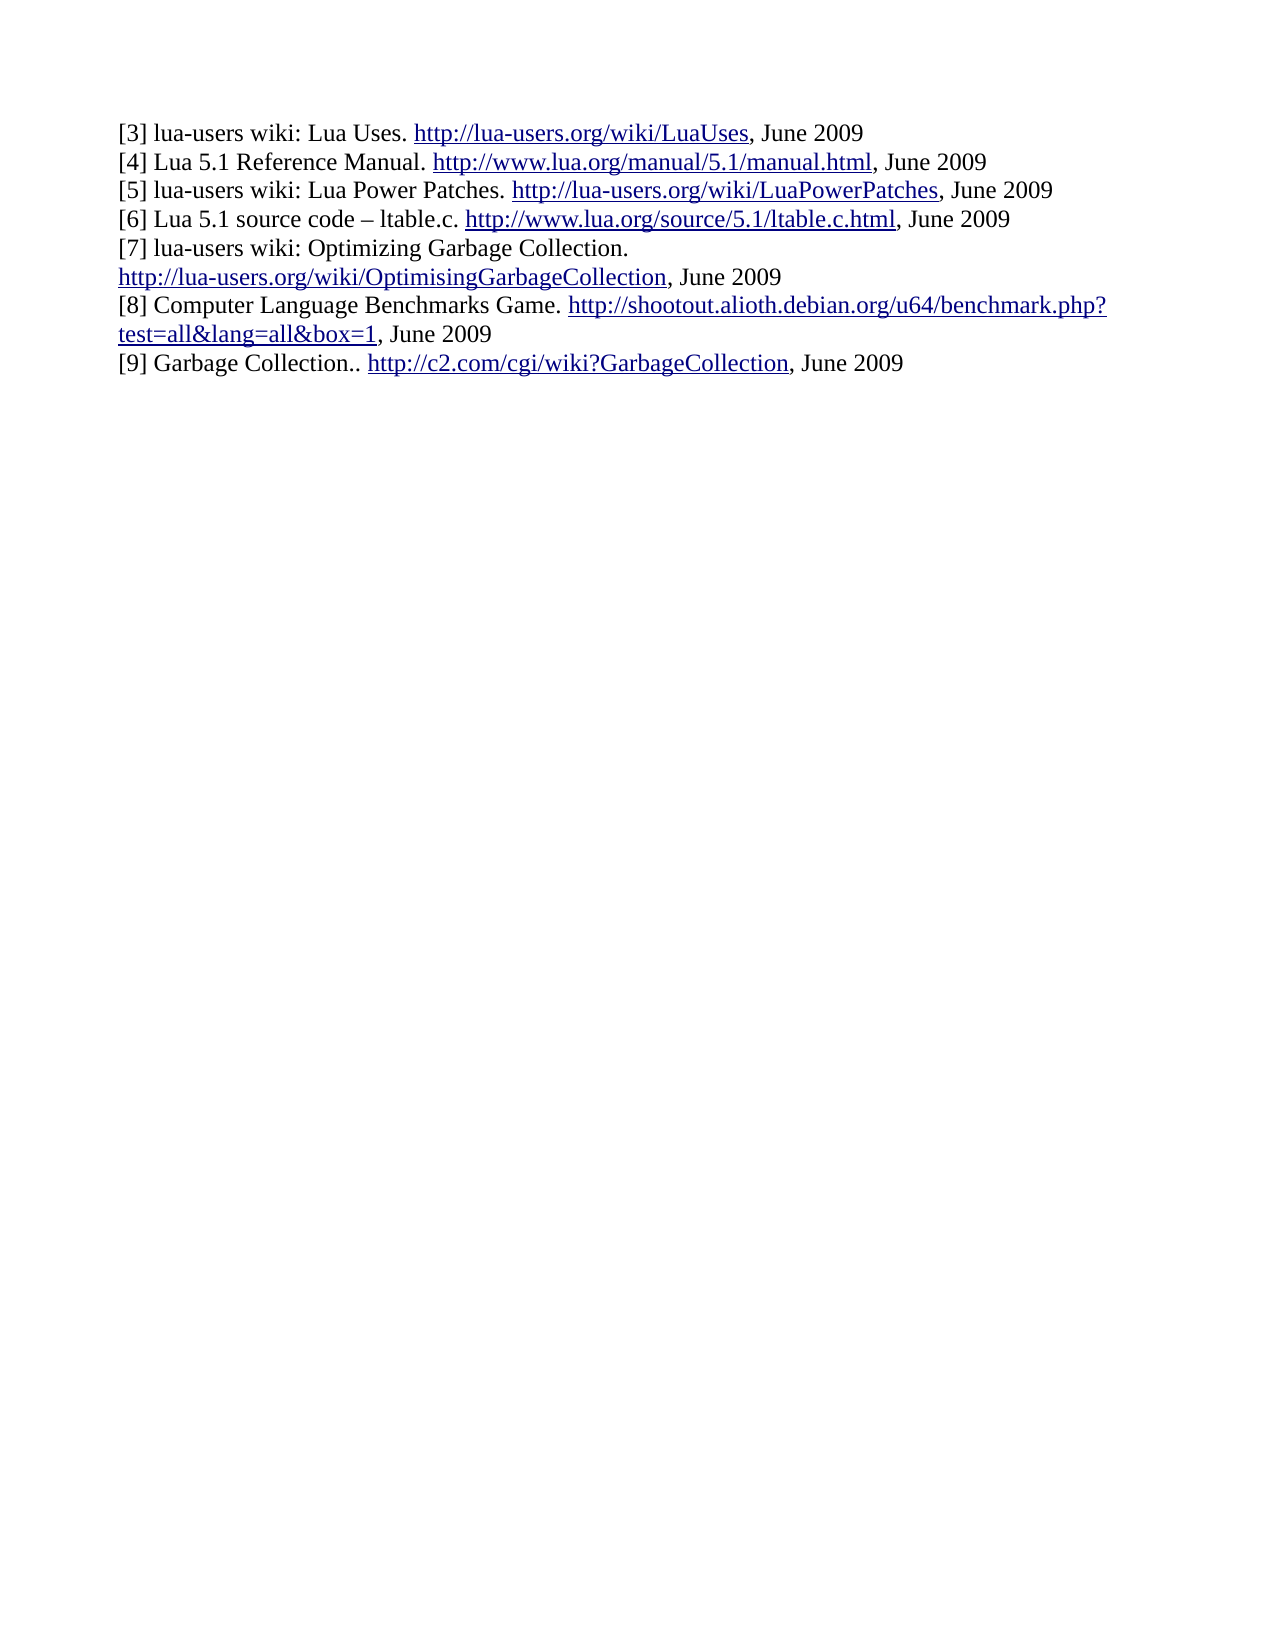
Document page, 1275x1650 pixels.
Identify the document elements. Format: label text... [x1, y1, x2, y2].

text [8] Computer Language Benchmarks Game. http://shootout.alioth.debian.org/u64/benchmark.php?test=all&lang=all&box=1, June 2009 [118, 291, 1157, 348]
text [7] lua-users wiki: Optimizing Garbage Collection. http://lua-users.org/wiki/OptimisingGarbageCollection, June 2009 [118, 233, 1157, 291]
text [9] Garbage Collection.. http://c2.com/cgi/wiki?GarbageCollection, June 2009 [118, 348, 1157, 377]
text [5] lua-users wiki: Lua Power Patches. http://lua-users.org/wiki/LuaPowerPatches, June 2009 [118, 176, 1157, 204]
text [6] Lua 5.1 source code – ltable.c. http://www.lua.org/source/5.1/ltable.c.html, June 2009 [118, 204, 1157, 233]
text [3] lua-users wiki: Lua Uses. http://lua-users.org/wiki/LuaUses, June 2009 [118, 118, 1157, 147]
text [4] Lua 5.1 Reference Manual. http://www.lua.org/manual/5.1/manual.html, June 2009 [118, 147, 1157, 176]
